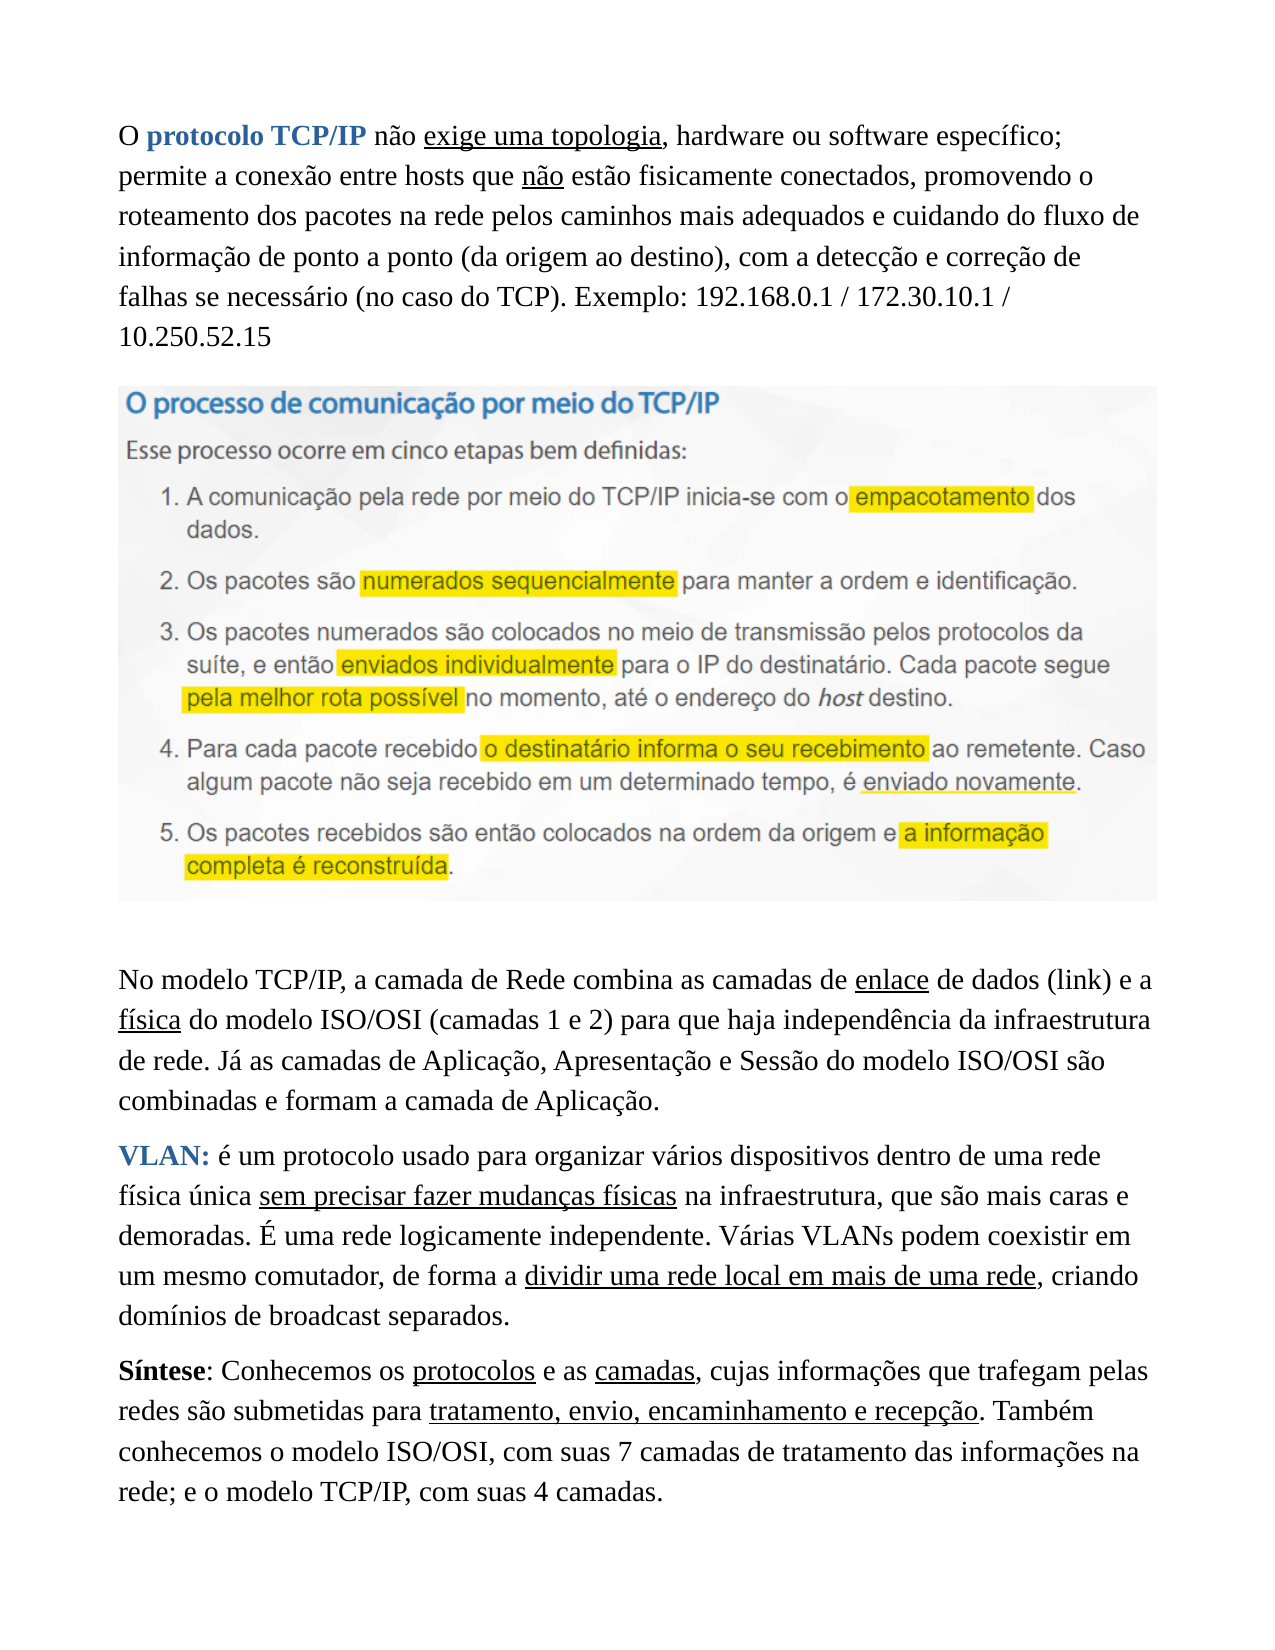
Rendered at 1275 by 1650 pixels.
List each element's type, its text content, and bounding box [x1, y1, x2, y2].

picture [118, 386, 1157, 901]
text No modelo TCP/IP, a camada de Rede combina as camadas de enlace de dados (link) e a física do modelo ISO/OSI (camadas 1 e 2) para que haja independência da infraestrutura de rede. Já as camadas de Aplicação, Apresentação e Sessão do modelo ISO/OSI são combinadas e formam a camada de Aplicação. [118, 962, 1157, 1116]
text Síntese: Conhecemos os protocolos e as camadas, cujas informações que trafegam pelas redes são submetidas para tratamento, envio, encaminhamento e recepção. Também conhecemos o modelo ISO/OSI, com suas 7 camadas de tratamento das informações na rede; e o modelo TCP/IP, com suas 4 camadas. [118, 1353, 1157, 1507]
text O protocolo TCP/IP não exige uma topologia, hardware ou software específico; permite a conexão entre hosts que não estão fisicamente conectados, promovendo o roteamento dos pacotes na rede pelos caminhos mais adequados e cuidando do fluxo de informação de ponto a ponto (da origem ao destino), com a detecção e correção de falhas se necessário (no caso do TCP). Exemplo: 192.168.0.1 / 172.30.10.1 / 10.250.52.15 [118, 118, 1157, 353]
text VLAN: é um protocolo usado para organizar vários dispositivos dentro de uma rede física única sem precisar fazer mudanças físicas na infraestrutura, que são mais caras e demoradas. É uma rede logicamente independente. Várias VLANs podem coexistir em um mesmo comutador, de forma a dividir uma rede local em mais de uma rede, criando domínios de broadcast separados. [118, 1138, 1157, 1332]
